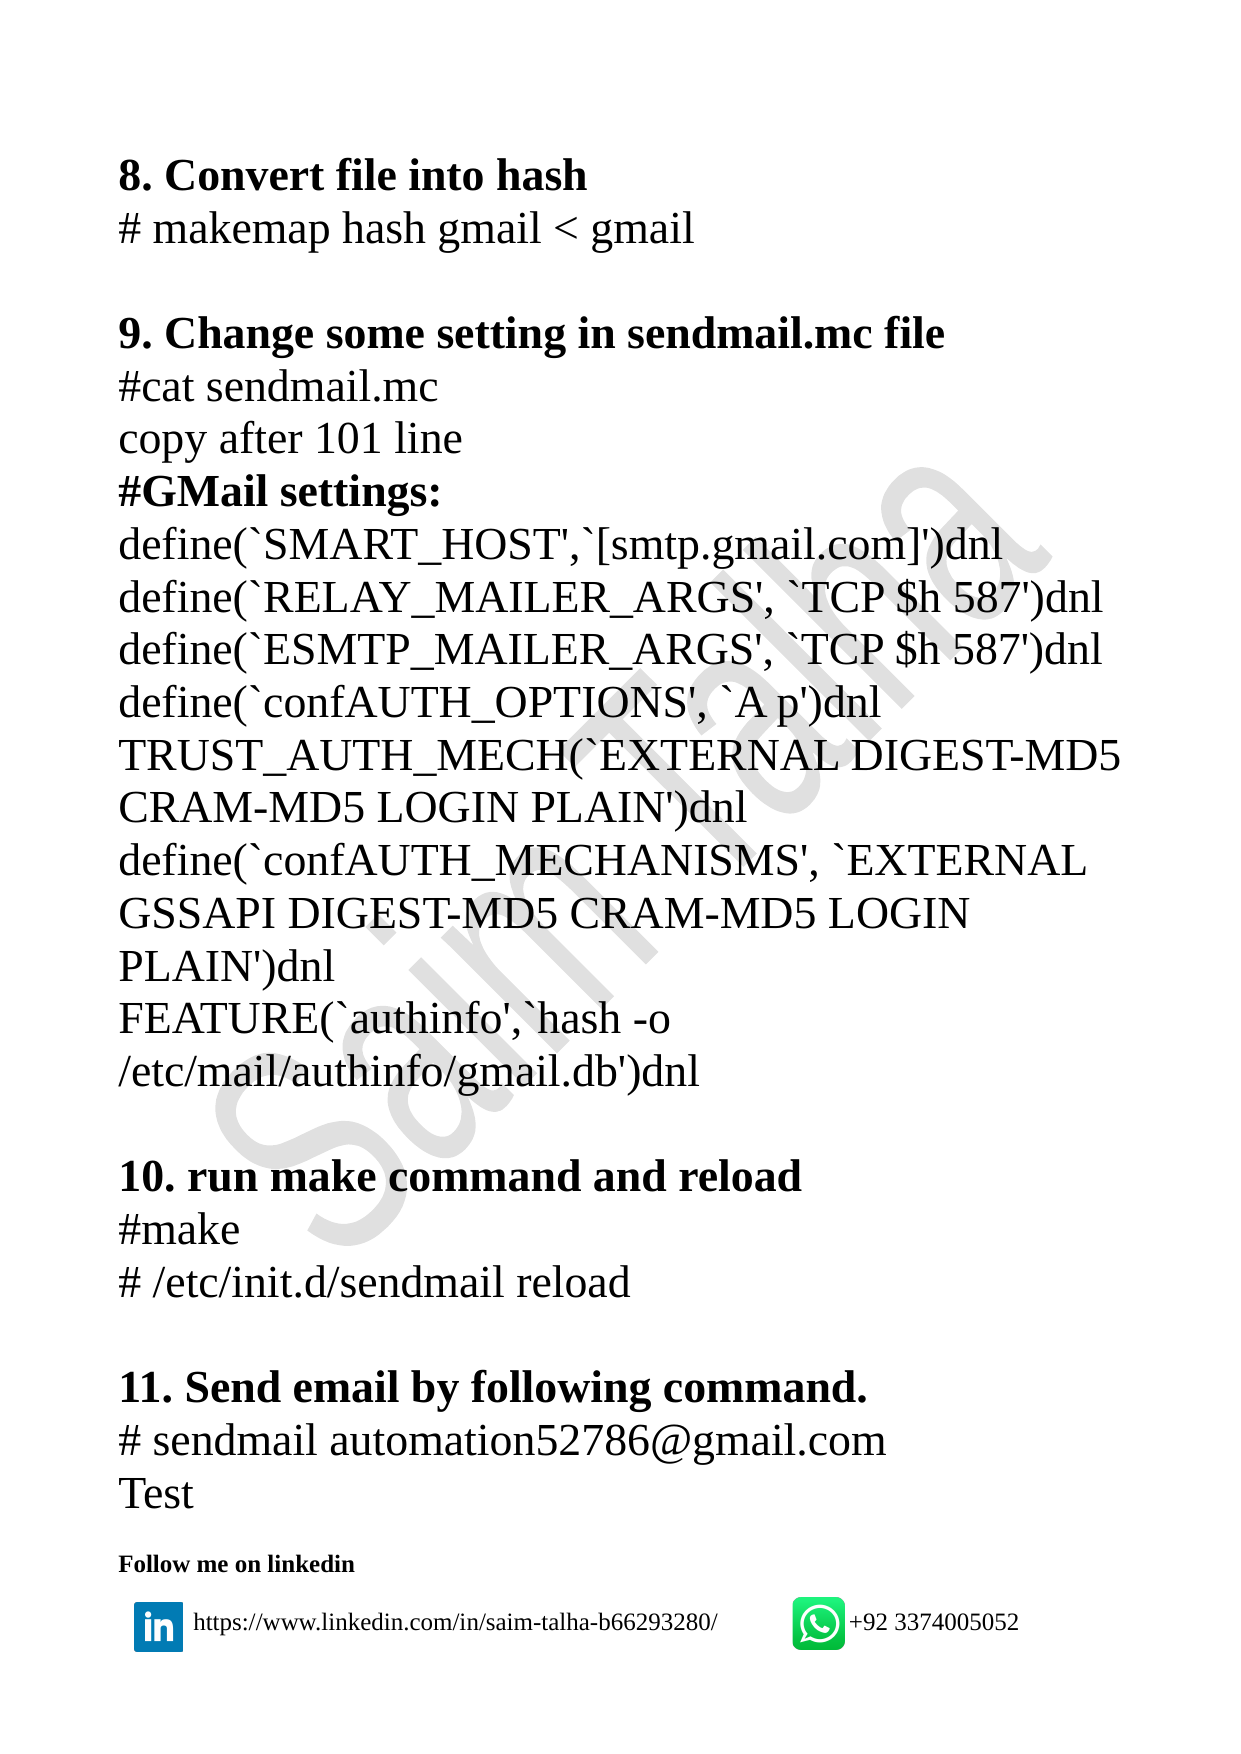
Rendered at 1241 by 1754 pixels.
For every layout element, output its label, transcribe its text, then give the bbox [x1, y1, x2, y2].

picture [155, 1620, 173, 1641]
picture [792, 1597, 845, 1650]
text 10. run make command and reload #make # /etc/init.d/sendmail reload [118, 1149, 1122, 1307]
text 11. Send email by following command. # sendmail automation52786@gmail.com Test [118, 1360, 1122, 1518]
text 8. Convert file into hash # makemap hash gmail < gmail 9. Change some setting in sendmail.mc file #cat sendmail.mc copy after 101 line #GMail settings: define(`SMART_HOST',`[smtp.gmail.com]')dnl define(`RELAY_MAILER_ARGS', `TCP $h 587')dnl define(`ESMTP_MAILER_ARGS', `TCP $h 587')dnl define(`confAUTH_OPTIONS', `A p')dnl TRUST_AUTH_MECH(`EXTERNAL DIGEST-MD5 CRAM-MD5 LOGIN PLAIN')dnl define(`confAUTH_MECHANISMS', `EXTERNAL GSSAPI DIGEST-MD5 CRAM-MD5 LOGIN PLAIN')dnl FEATURE(`authinfo',`hash -o /etc/mail/authinfo/gmail.db')dnl [118, 148, 1122, 1096]
picture [146, 1620, 151, 1641]
